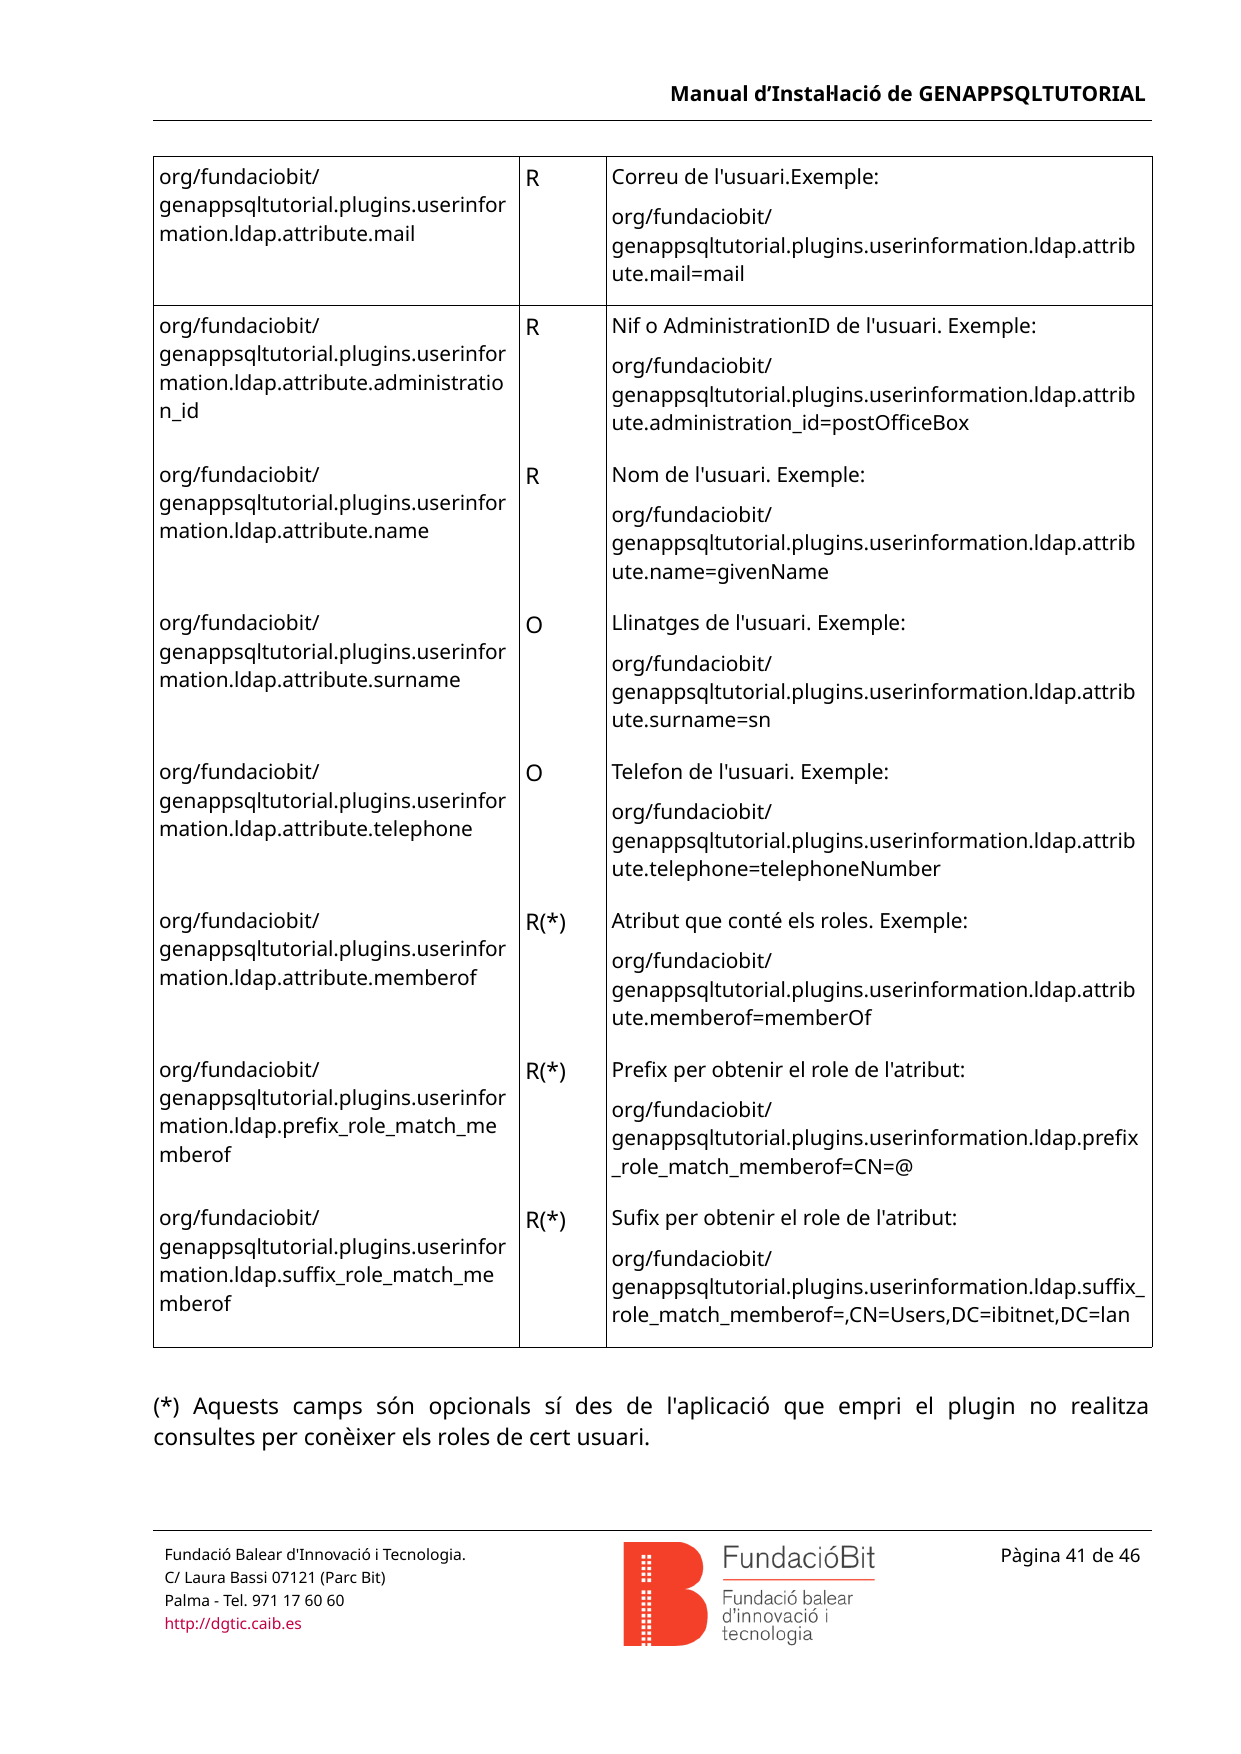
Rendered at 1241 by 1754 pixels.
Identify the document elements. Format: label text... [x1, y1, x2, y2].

table_cell org/fundaciobit/genappsqltutorial.plugins.userinformation.ldap.suffix_role_match_memberof [154, 1198, 519, 1347]
table_cell org/fundaciobit/genappsqltutorial.plugins.userinformation.ldap.attribute.mail [154, 157, 519, 305]
table_cell Nif o AdministrationID de l'usuari. Exemple: org/fundaciobit/genappsqltutorial.plugins.userinformation.ldap.attribute.administration_id=postOfficeBox [607, 306, 1152, 454]
table_cell Correu de l'usuari.Exemple: org/fundaciobit/genappsqltutorial.plugins.userinformation.ldap.attribute.mail=mail [607, 157, 1152, 305]
table_cell R(*) [520, 1049, 606, 1198]
table_cell R [520, 306, 606, 454]
picture [623, 1542, 875, 1646]
table_cell org/fundaciobit/genappsqltutorial.plugins.userinformation.ldap.attribute.name [154, 454, 519, 603]
table_cell org/fundaciobit/genappsqltutorial.plugins.userinformation.ldap.attribute.surname [154, 603, 519, 752]
table_cell R [520, 157, 606, 305]
table_cell org/fundaciobit/genappsqltutorial.plugins.userinformation.ldap.attribute.telephone [154, 752, 519, 900]
table_cell R(*) [520, 1198, 606, 1347]
table_cell Atribut que conté els roles. Exemple: org/fundaciobit/genappsqltutorial.plugins.userinformation.ldap.attribute.memberof=memberOf [607, 900, 1152, 1049]
table_cell org/fundaciobit/genappsqltutorial.plugins.userinformation.ldap.attribute.memberof [154, 900, 519, 1049]
table_cell Nom de l'usuari. Exemple: org/fundaciobit/genappsqltutorial.plugins.userinformation.ldap.attribute.name=givenName [607, 454, 1152, 603]
table_cell org/fundaciobit/genappsqltutorial.plugins.userinformation.ldap.prefix_role_match_memberof [154, 1049, 519, 1198]
table_cell org/fundaciobit/genappsqltutorial.plugins.userinformation.ldap.attribute.administration_id [154, 306, 519, 454]
table_cell O [520, 752, 606, 900]
table_cell R(*) [520, 900, 606, 1049]
table_cell O [520, 603, 606, 752]
text (*) Aquests camps són opcionals sí des de l'aplicació que empri el plugin no realitza consultes per conèixer els roles de cert usuari. [153, 1390, 1152, 1452]
table_cell Telefon de l'usuari. Exemple: org/fundaciobit/genappsqltutorial.plugins.userinformation.ldap.attribute.telephone=telephoneNumber [607, 752, 1152, 900]
table_cell Sufix per obtenir el role de l'atribut: org/fundaciobit/genappsqltutorial.plugins.userinformation.ldap.suffix_role_match_memberof=,CN=Users,DC=ibitnet,DC=lan [607, 1198, 1152, 1347]
table_cell Llinatges de l'usuari. Exemple: org/fundaciobit/genappsqltutorial.plugins.userinformation.ldap.attribute.surname=sn [607, 603, 1152, 752]
table_cell R [520, 454, 606, 603]
table_cell Prefix per obtenir el role de l'atribut: org/fundaciobit/genappsqltutorial.plugins.userinformation.ldap.prefix_role_match_memberof=CN=@ [607, 1049, 1152, 1198]
